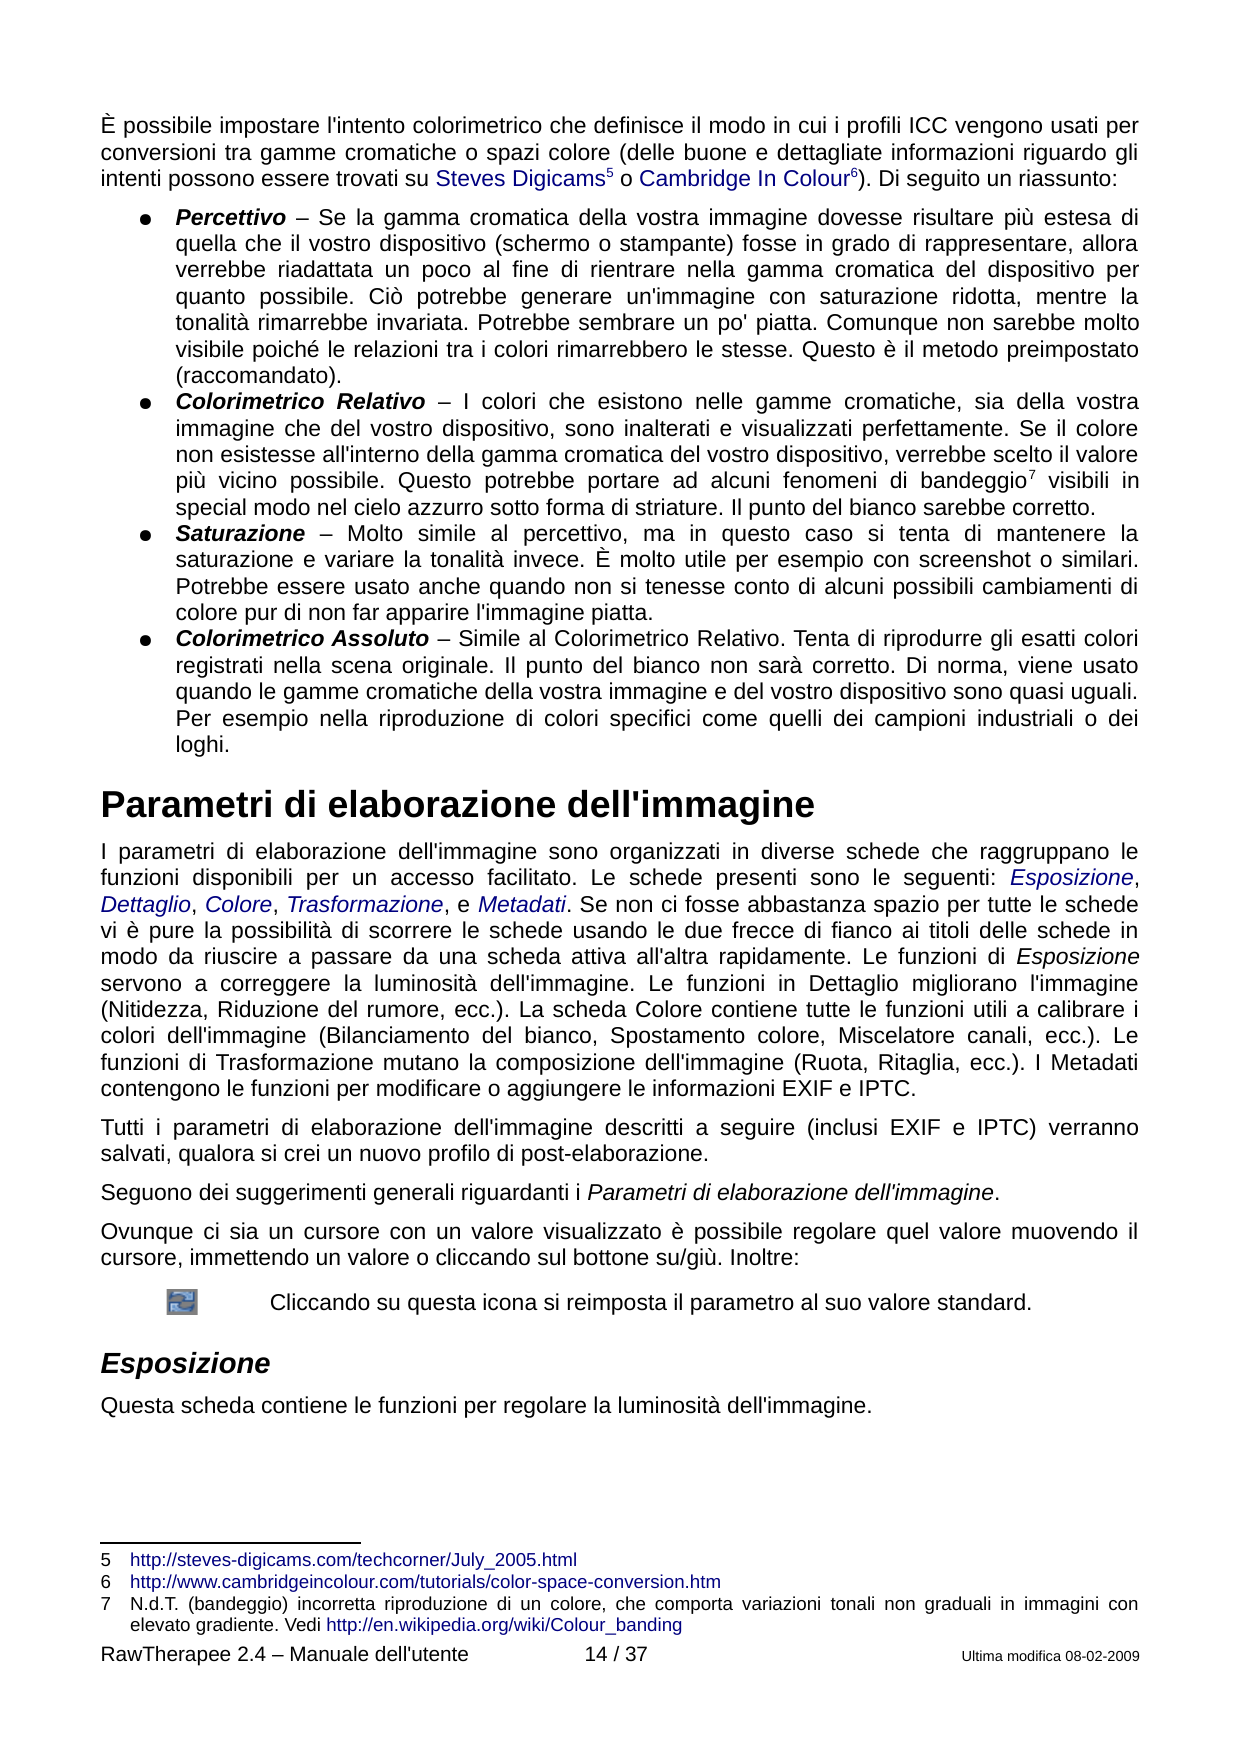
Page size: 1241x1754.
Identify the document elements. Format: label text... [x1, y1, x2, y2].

list N.d.T. (bandeggio) incorretta riproduzione di un colore, che comporta variazioni tonali non graduali in immagini con elevato gradiente. Vedi http://en.wikipedia.org/wiki/Colour_banding [100, 1592, 1140, 1636]
text È possibile impostare l'intento colorimetrico che definisce il modo in cui i profili ICC vengono usati per conversioni tra gamme cromatiche o spazi colore (delle buone e dettagliate informazioni riguardo gli intenti possono essere trovati su Steves Digicams o Cambridge In Colour). Di seguito un riassunto: [100, 112, 1140, 191]
list Colorimetrico Assoluto – Simile al Colorimetrico Relativo. Tenta di riprodurre gli esatti colori registrati nella scena originale. Il punto del bianco non sarà corretto. Di norma, viene usato quando le gamme cromatiche della vostra immagine e del vostro dispositivo sono quasi uguali. Per esempio nella riproduzione di colori specifici come quelli dei campioni industriali o dei loghi. [138, 625, 1140, 757]
text Questa scheda contiene le funzioni per regolare la luminosità dell'immagine. [100, 1392, 1140, 1418]
text Tutti i parametri di elaborazione dell'immagine descritti a seguire (inclusi EXIF e IPTC) verranno salvati, qualora si crei un nuovo profilo di post-elaborazione. [100, 1114, 1140, 1167]
text Ovunque ci sia un cursore con un valore visualizzato è possibile regolare quel valore muovendo il cursore, immettendo un valore o cliccando sul bottone su/giù. Inoltre: [100, 1218, 1140, 1271]
list Saturazione – Molto simile al percettivo, ma in questo caso si tenta di mantenere la saturazione e variare la tonalità invece. È molto utile per esempio con screenshot o similari. Potrebbe essere usato anche quando non si tenesse conto di alcuni possibili cambiamenti di colore pur di non far apparire l'immagine piatta. [138, 520, 1140, 625]
table_header [100, 1283, 264, 1321]
list Colorimetrico Relativo – I colori che esistono nelle gamme cromatiche, sia della vostra immagine che del vostro dispositivo, sono inalterati e visualizzati perfettamente. Se il colore non esistesse all'interno della gamma cromatica del vostro dispositivo, verrebbe scelto il valore più vicino possibile. Questo potrebbe portare ad alcuni fenomeni di bandeggio visibili in special modo nel cielo azzurro sotto forma di striature. Il punto del bianco sarebbe corretto. [138, 388, 1140, 520]
text http://www.cambridgeincolour.com/tutorials/color-space-conversion.htm [100, 1571, 1140, 1592]
text Seguono dei suggerimenti generali riguardanti i Parametri di elaborazione dell'immagine. [100, 1179, 1140, 1206]
subtitle Parametri di elaborazione dell'immagine [100, 782, 1140, 825]
text http://steves-digicams.com/techcorner/July_2005.html [100, 1549, 1140, 1571]
picture [166, 1289, 198, 1315]
text I parametri di elaborazione dell'immagine sono organizzati in diverse schede che raggruppano le funzioni disponibili per un accesso facilitato. Le schede presenti sono le seguenti: Esposizione, Dettaglio, Colore, Trasformazione, e Metadati. Se non ci fosse abbastanza spazio per tutte le schede vi è pure la possibilità di scorrere le schede usando le due frecce di fianco ai titoli delle schede in modo da riuscire a passare da una scheda attiva all'altra rapidamente. Le funzioni di Esposizione servono a correggere la luminosità dell'immagine. Le funzioni in Dettaglio migliorano l'immagine (Nitidezza, Riduzione del rumore, ecc.). La scheda Colore contiene tutte le funzioni utili a calibrare i colori dell'immagine (Bilanciamento del bianco, Spostamento colore, Miscelatore canali, ecc.). Le funzioni di Trasformazione mutano la composizione dell'immagine (Ruota, Ritaglia, ecc.). I Metadati contengono le funzioni per modificare o aggiungere le informazioni EXIF e IPTC. [100, 838, 1140, 1101]
table_header Cliccando su questa icona si reimposta il parametro al suo valore standard. [264, 1283, 1140, 1321]
subtitle Esposizione [100, 1346, 1140, 1379]
list Percettivo – Se la gamma cromatica della vostra immagine dovesse risultare più estesa di quella che il vostro dispositivo (schermo o stampante) fosse in grado di rappresentare, allora verrebbe riadattata un poco al fine di rientrare nella gamma cromatica del dispositivo per quanto possibile. Ciò potrebbe generare un'immagine con saturazione ridotta, mentre la tonalità rimarrebbe invariata. Potrebbe sembrare un po' piatta. Comunque non sarebbe molto visibile poiché le relazioni tra i colori rimarrebbero le stesse. Questo è il metodo preimpostato (raccomandato). [138, 204, 1140, 388]
